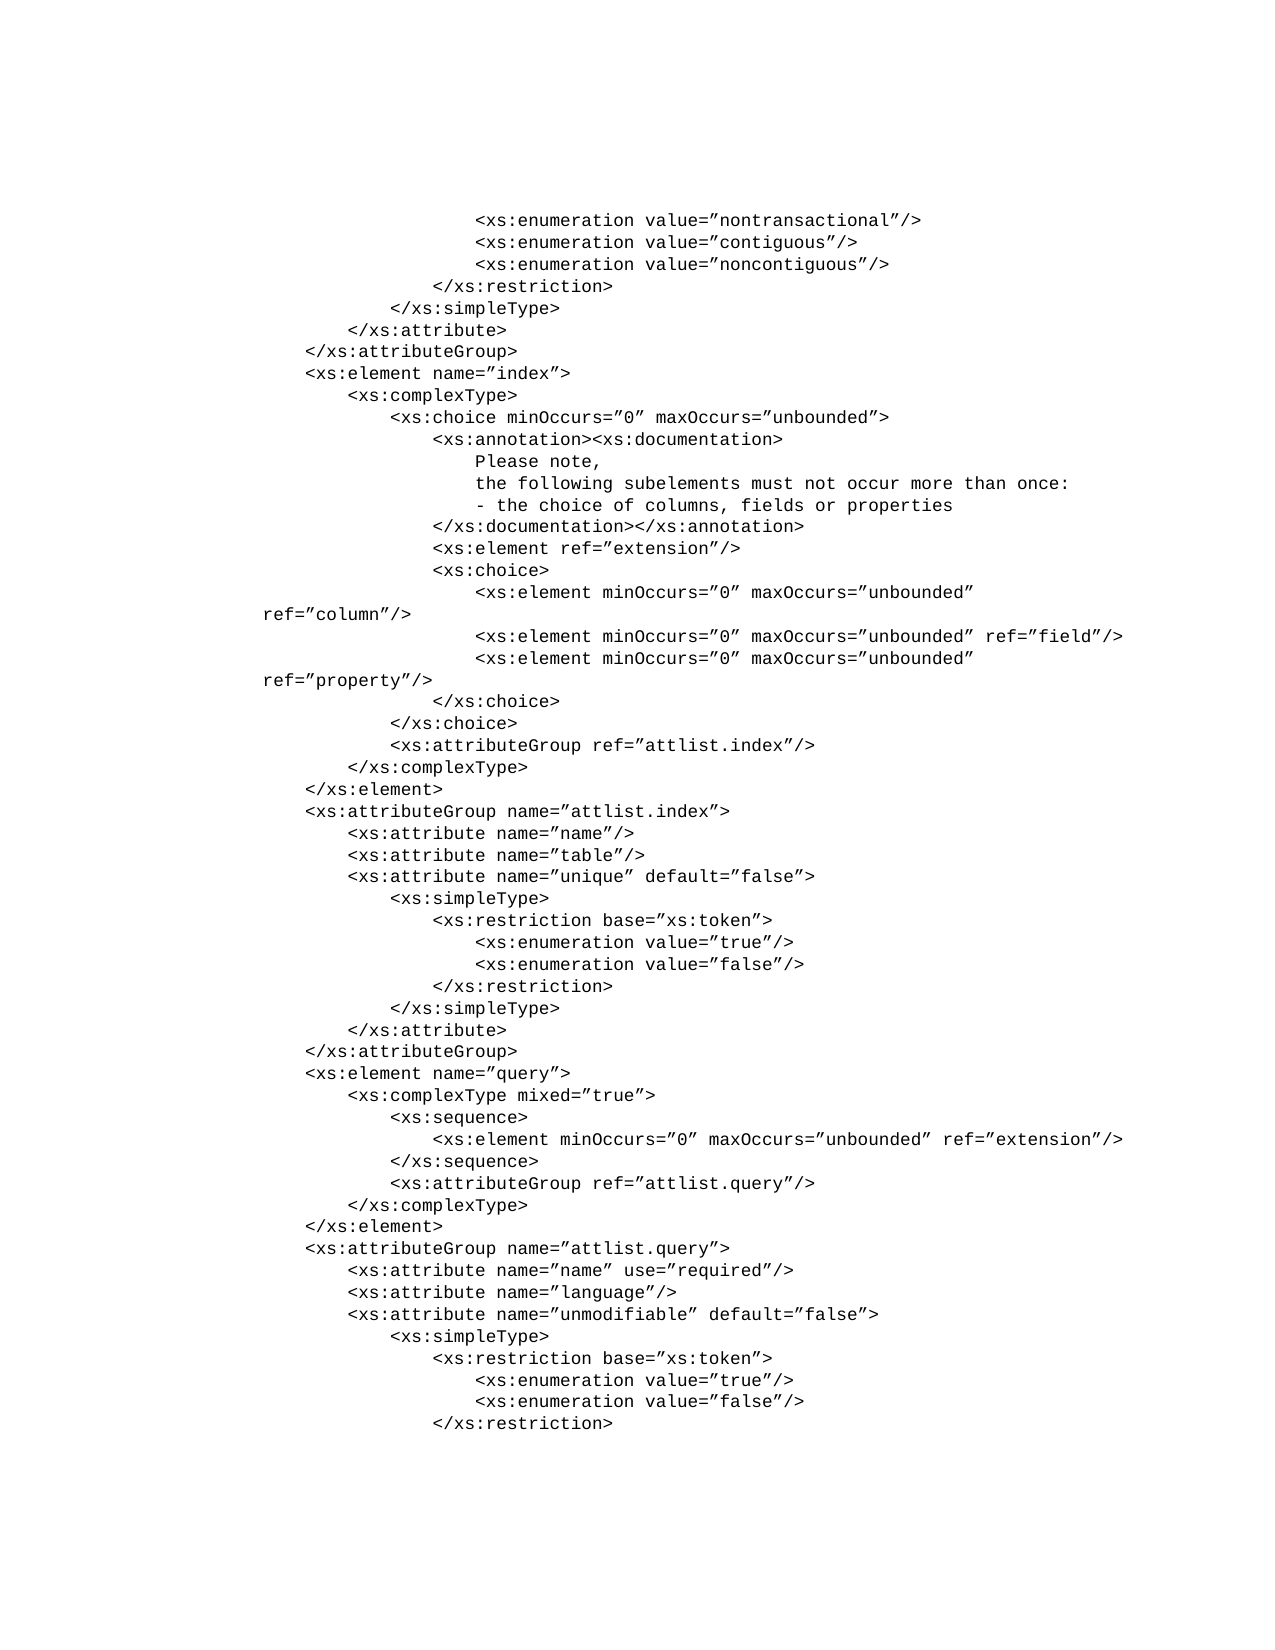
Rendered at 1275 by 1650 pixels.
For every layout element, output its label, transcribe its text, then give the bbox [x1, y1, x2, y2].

text <xs:simpleType> [262, 888, 1125, 910]
text Please note, [262, 451, 1125, 472]
text </xs:choice> [262, 691, 1125, 713]
text <xs:element ref=”extension”/> [262, 538, 1125, 560]
text </xs:attributeGroup> [262, 1041, 1125, 1063]
text <xs:element name=”index”> [262, 363, 1125, 385]
text <xs:enumeration value=”false”/> [262, 954, 1125, 976]
text </xs:restriction> [262, 976, 1125, 997]
text <xs:restriction base=”xs:token”> [262, 1347, 1125, 1369]
text <xs:enumeration value=”contiguous”/> [262, 232, 1125, 254]
text <xs:enumeration value=”noncontiguous”/> [262, 254, 1125, 276]
text <xs:attribute name=”name” use=”required”/> [262, 1260, 1125, 1282]
text <xs:enumeration value=”false”/> [262, 1391, 1125, 1413]
text <xs:element minOccurs=”0” maxOccurs=”unbounded” ref=”property”/> [262, 647, 1125, 691]
text <xs:simpleType> [262, 1326, 1125, 1347]
text <xs:enumeration value=”true”/> [262, 1369, 1125, 1391]
text <xs:choice minOccurs=”0” maxOccurs=”unbounded”> [262, 407, 1125, 429]
text </xs:simpleType> [262, 297, 1125, 319]
text </xs:choice> [262, 713, 1125, 735]
text </xs:attribute> [262, 1019, 1125, 1041]
text <xs:attribute name=”table”/> [262, 844, 1125, 866]
text <xs:attributeGroup name=”attlist.query”> [262, 1238, 1125, 1260]
text </xs:complexType> [262, 1194, 1125, 1216]
text <xs:complexType> [262, 385, 1125, 407]
text <xs:enumeration value=”true”/> [262, 932, 1125, 954]
text <xs:attribute name=”name”/> [262, 822, 1125, 844]
text </xs:attributeGroup> [262, 341, 1125, 363]
text <xs:element minOccurs=”0” maxOccurs=”unbounded” ref=”field”/> [262, 626, 1125, 647]
text <xs:attribute name=”language”/> [262, 1282, 1125, 1304]
text <xs:restriction base=”xs:token”> [262, 910, 1125, 932]
text </xs:restriction> [262, 1413, 1125, 1435]
text - the choice of columns, fields or properties [262, 494, 1125, 516]
text <xs:annotation><xs:documentation> [262, 429, 1125, 451]
text </xs:documentation></xs:annotation> [262, 516, 1125, 538]
text </xs:element> [262, 779, 1125, 801]
text <xs:attribute name=”unique” default=”false”> [262, 866, 1125, 888]
text <xs:attributeGroup name=”attlist.index”> [262, 801, 1125, 822]
text <xs:enumeration value=”nontransactional”/> [262, 210, 1125, 232]
text </xs:element> [262, 1216, 1125, 1238]
text </xs:simpleType> [262, 997, 1125, 1019]
text <xs:attributeGroup ref=”attlist.index”/> [262, 735, 1125, 757]
text <xs:element minOccurs=”0” maxOccurs=”unbounded” ref=”column”/> [262, 582, 1125, 626]
text </xs:complexType> [262, 757, 1125, 779]
text <xs:element minOccurs=”0” maxOccurs=”unbounded” ref=”extension”/> [262, 1129, 1125, 1151]
text </xs:attribute> [262, 319, 1125, 341]
text <xs:attribute name=”unmodifiable” default=”false”> [262, 1304, 1125, 1326]
text </xs:restriction> [262, 276, 1125, 297]
text <xs:element name=”query”> [262, 1063, 1125, 1085]
text the following subelements must not occur more than once: [262, 472, 1125, 494]
text <xs:sequence> [262, 1107, 1125, 1129]
text </xs:sequence> [262, 1151, 1125, 1172]
text <xs:complexType mixed=”true”> [262, 1085, 1125, 1107]
text <xs:attributeGroup ref=”attlist.query”/> [262, 1172, 1125, 1194]
text <xs:choice> [262, 560, 1125, 582]
